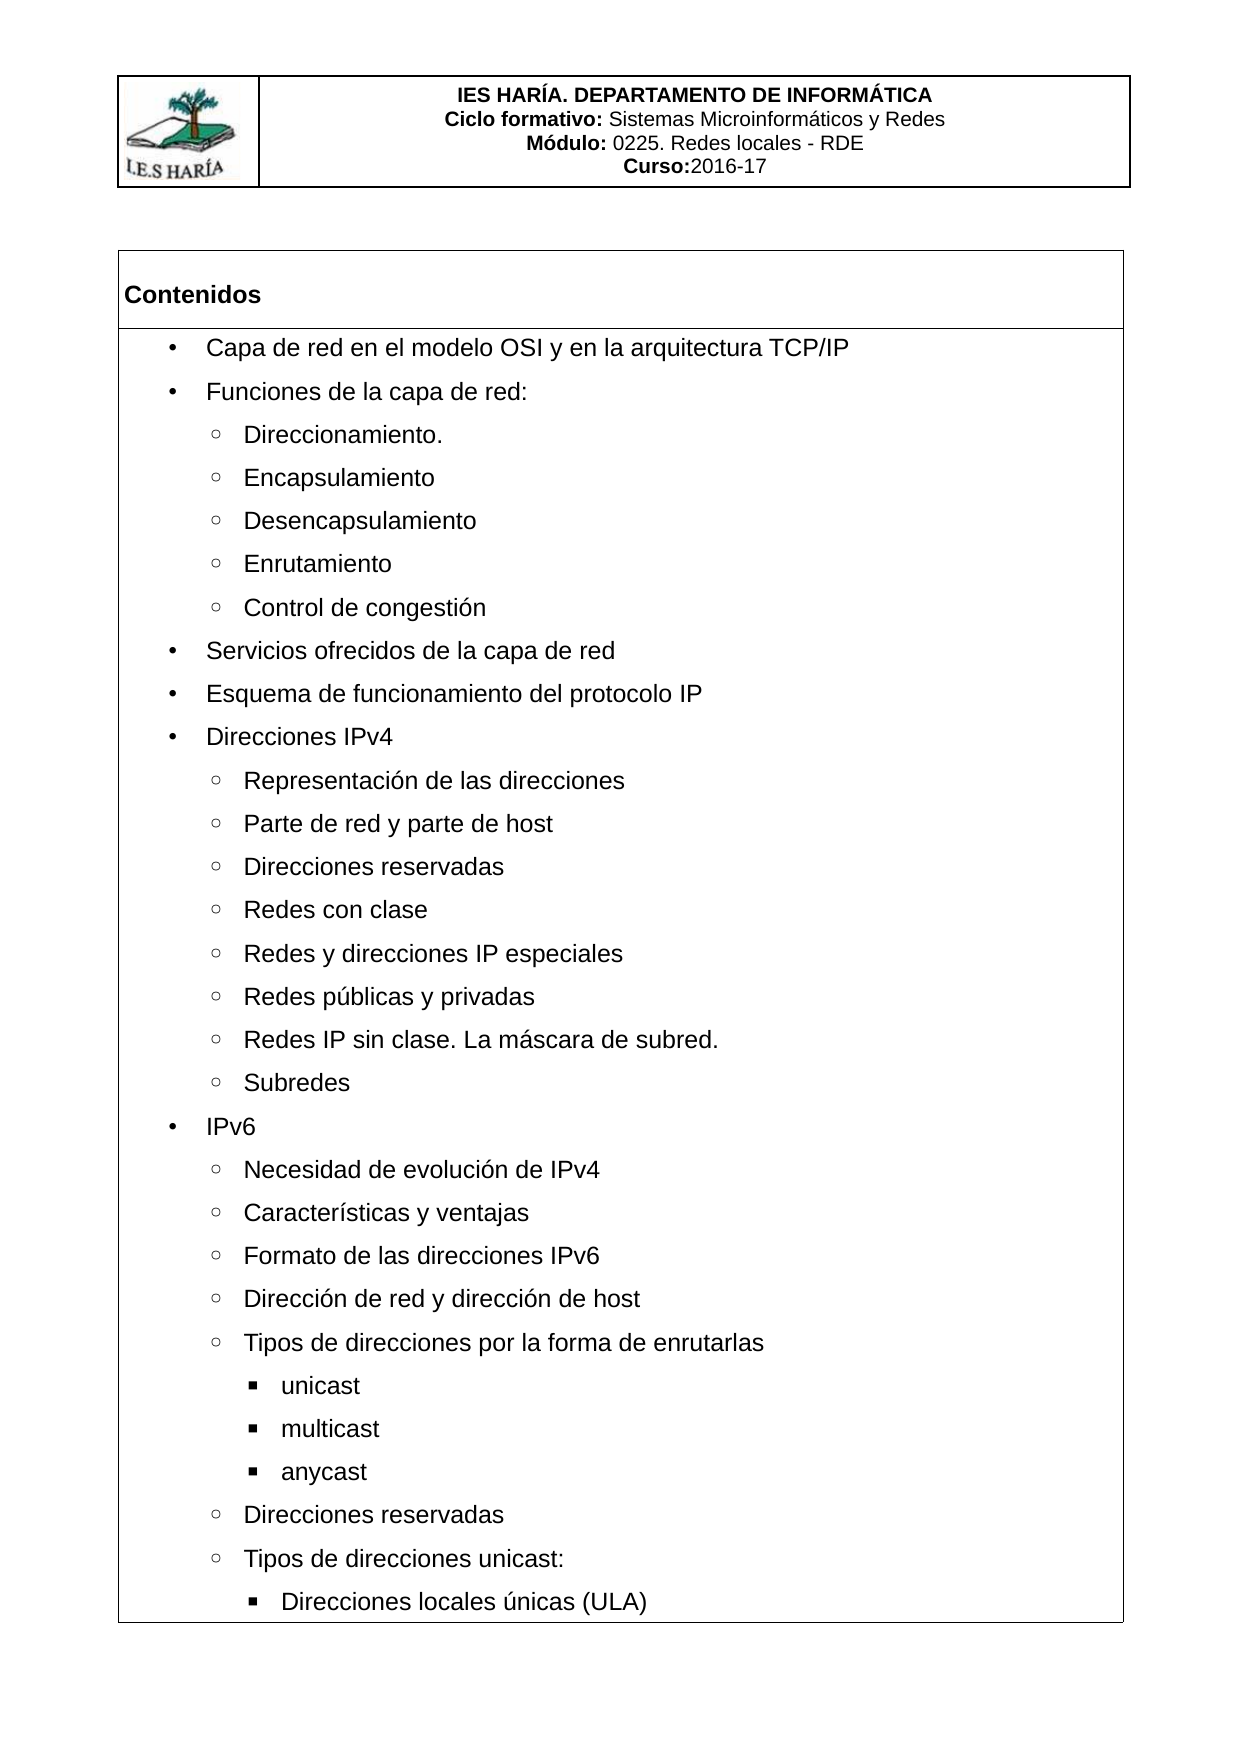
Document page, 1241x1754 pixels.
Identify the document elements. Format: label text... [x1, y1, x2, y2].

table_cell Capa de red en el modelo OSI y en la arquitectura TCP/IP Funciones de la capa de red: Direccionamiento. Encapsulamiento Desencapsulamiento Enrutamiento Control de congestión Servicios ofrecidos de la capa de red Esquema de funcionamiento del protocolo IP Direcciones IPv4 Representación de las direcciones Parte de red y parte de host Direcciones reservadas Redes con clase Redes y direcciones IP especiales Redes públicas y privadas Redes IP sin clase. La máscara de subred. Subredes IPv6 Necesidad de evolución de IPv4 Características y ventajas Formato de las direcciones IPv6 Dirección de red y dirección de host Tipos de direcciones por la forma de enrutarlas unicast multicast anycast Direcciones reservadas Tipos de direcciones unicast: Direcciones locales únicas (ULA) Direcciones de enlace local (LLA) Direcciones globales (GUA) Acceso a la Internet IPv6 mediante túneles Configuración de dispositivos de red Parámetros de configuración de la red Configuración en Windows Configuración en Linux: Utilizando network-manager Utilizando servicio de networking Utilizando comandos ip, ifconfig y route Diagnóstico de conectividad de red. Herrmanientas ping, tracert, mrt Configuración de la red por IPv6 Uso de direcciones de enlace local Comprobación de conectividad en la red local con ping6 Acceso a servicios locales por IPv6 Acceso a Internet IPv6 utilizando la red Teredo [119, 329, 1123, 1622]
table_cell Contenidos [119, 251, 1123, 327]
picture [123, 82, 241, 180]
